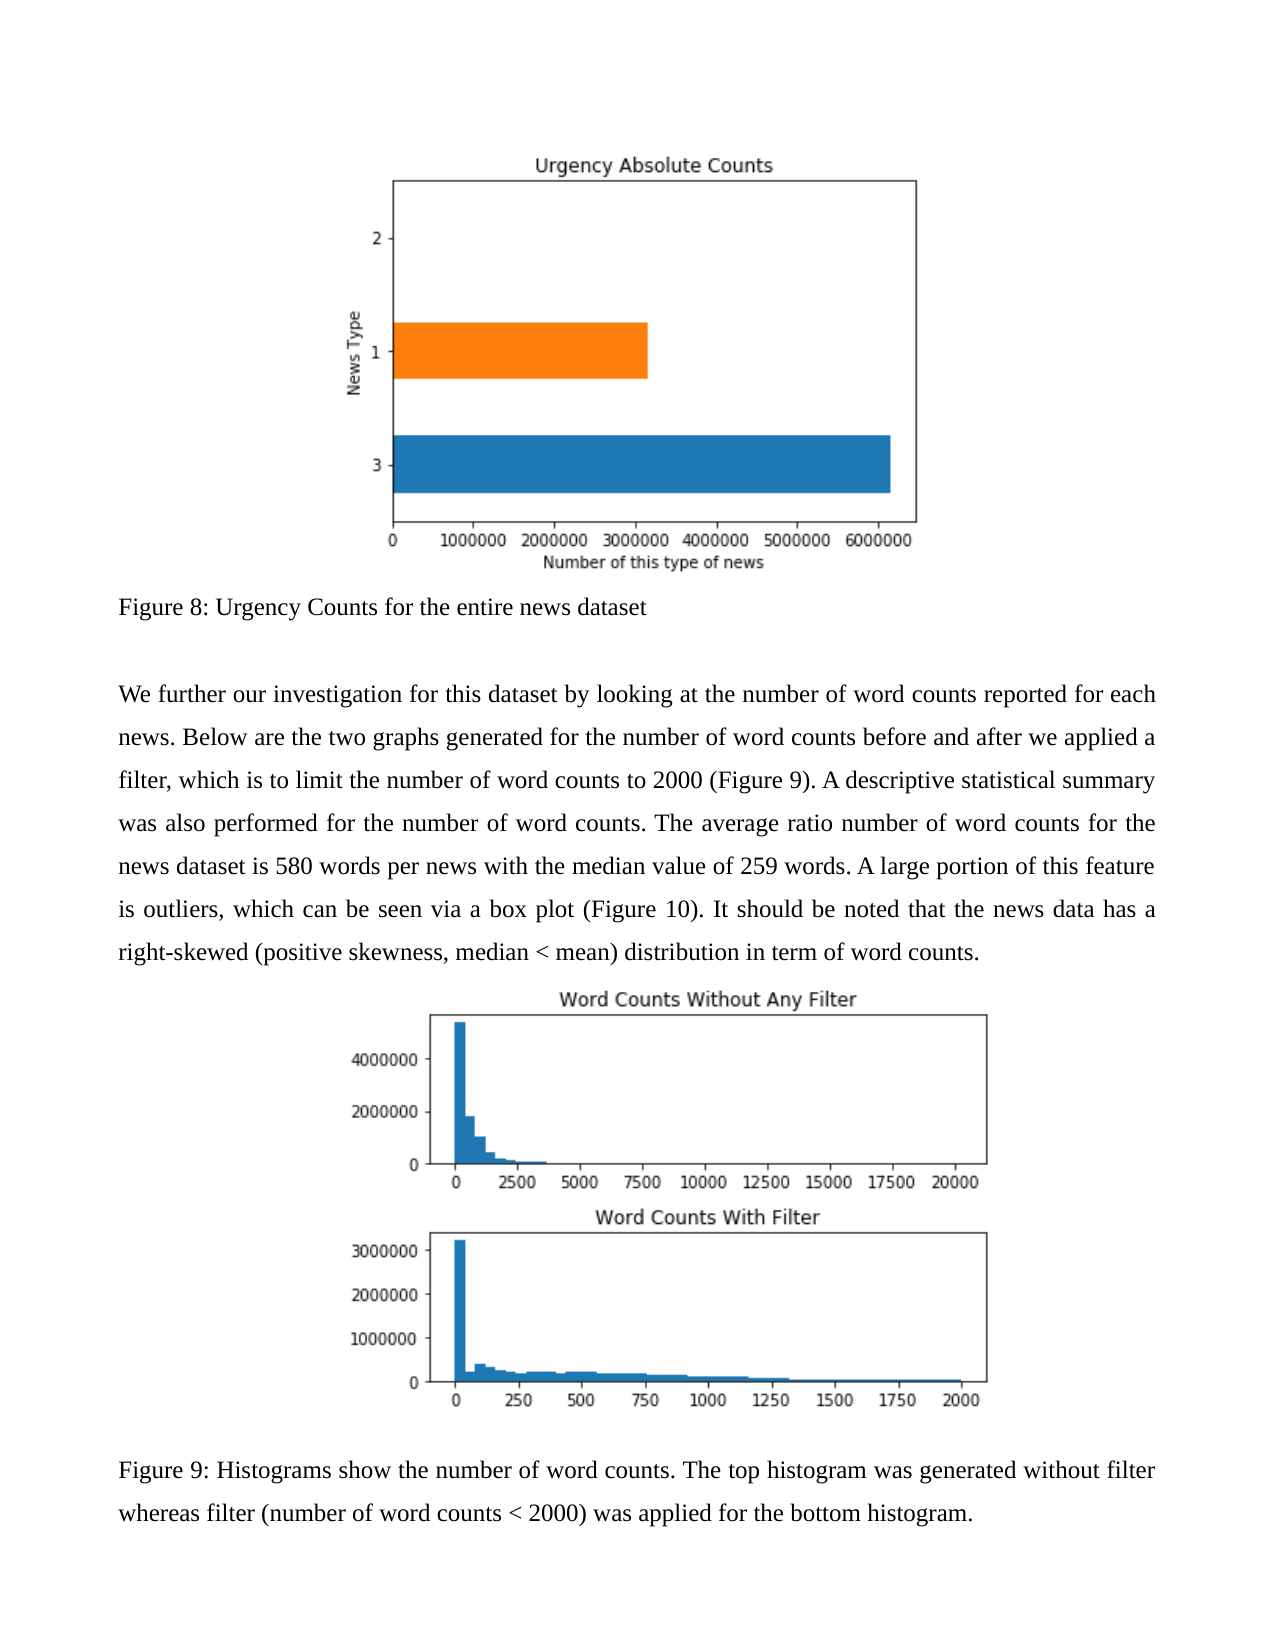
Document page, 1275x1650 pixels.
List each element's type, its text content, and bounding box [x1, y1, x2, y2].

picture [338, 146, 933, 581]
text Figure 8: Urgency Counts for the entire news dataset [118, 592, 1157, 621]
picture [339, 980, 1002, 1419]
text We further our investigation for this dataset by looking at the number of word counts reported for each news. Below are the two graphs generated for the number of word counts before and after we applied a filter, which is to limit the number of word counts to 2000 (Figure 9). A descriptive statistical summary was also performed for the number of word counts. The average ratio number of word counts for the news dataset is 580 words per news with the median value of 259 words. A large portion of this feature is outliers, which can be seen via a box plot (Figure 10). It should be noted that the news data has a right-skewed (positive skewness, median < mean) distribution in term of word counts. [118, 679, 1157, 966]
text Figure 9: Histograms show the number of word counts. The top histogram was generated without filter whereas filter (number of word counts < 2000) was applied for the bottom histogram. [118, 1455, 1157, 1527]
